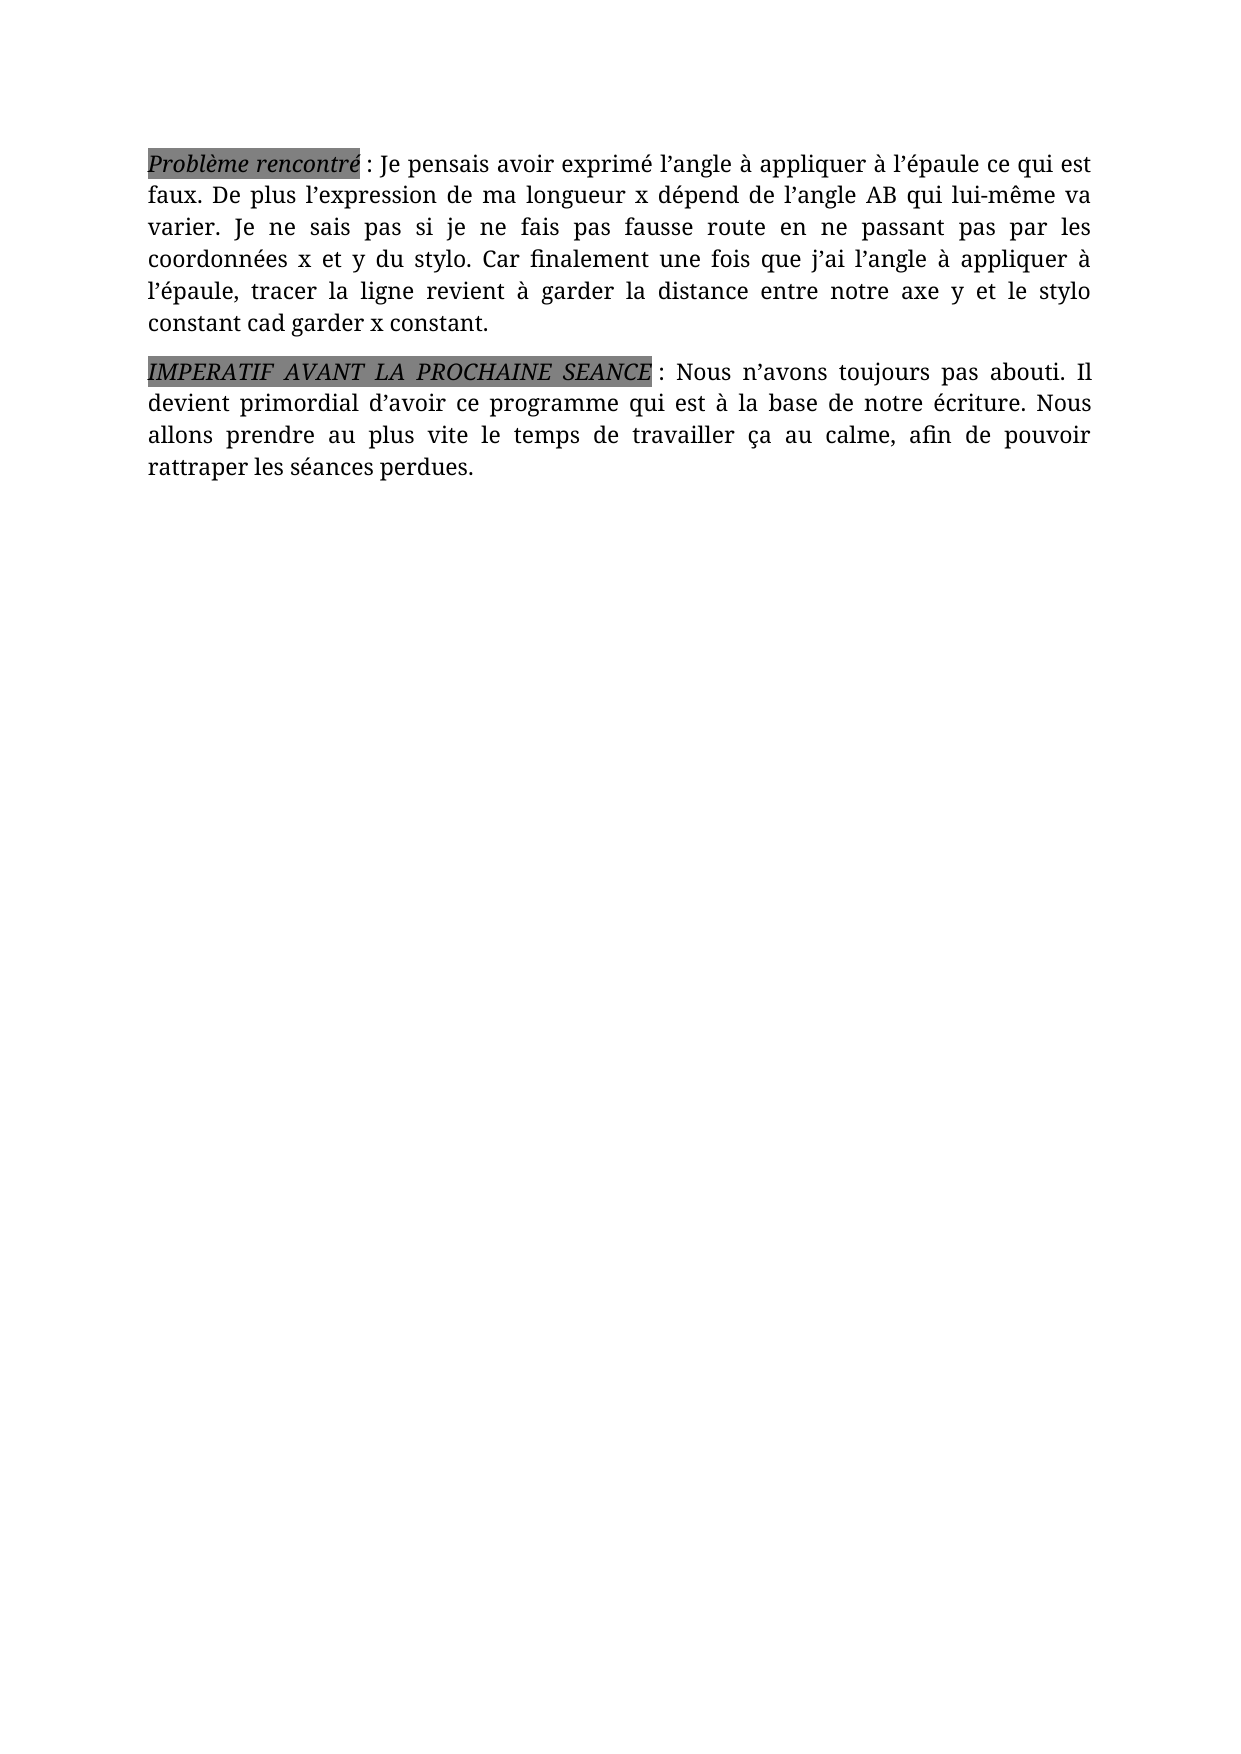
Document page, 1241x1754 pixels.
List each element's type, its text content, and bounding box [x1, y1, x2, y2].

text Problème rencontré : Je pensais avoir exprimé l’angle à appliquer à l’épaule ce qui est faux. De plus l’expression de ma longueur x dépend de l’angle AB qui lui-même va varier. Je ne sais pas si je ne fais pas fausse route en ne passant pas par les coordonnées x et y du stylo. Car finalement une fois que j’ai l’angle à appliquer à l’épaule, tracer la ligne revient à garder la distance entre notre axe y et le stylo constant cad garder x constant. [148, 148, 1093, 338]
text IMPERATIF AVANT LA PROCHAINE SEANCE : Nous n’avons toujours pas abouti. Il devient primordial d’avoir ce programme qui est à la base de notre écriture. Nous allons prendre au plus vite le temps de travailler ça au calme, afin de pouvoir rattraper les séances perdues. [148, 356, 1093, 482]
